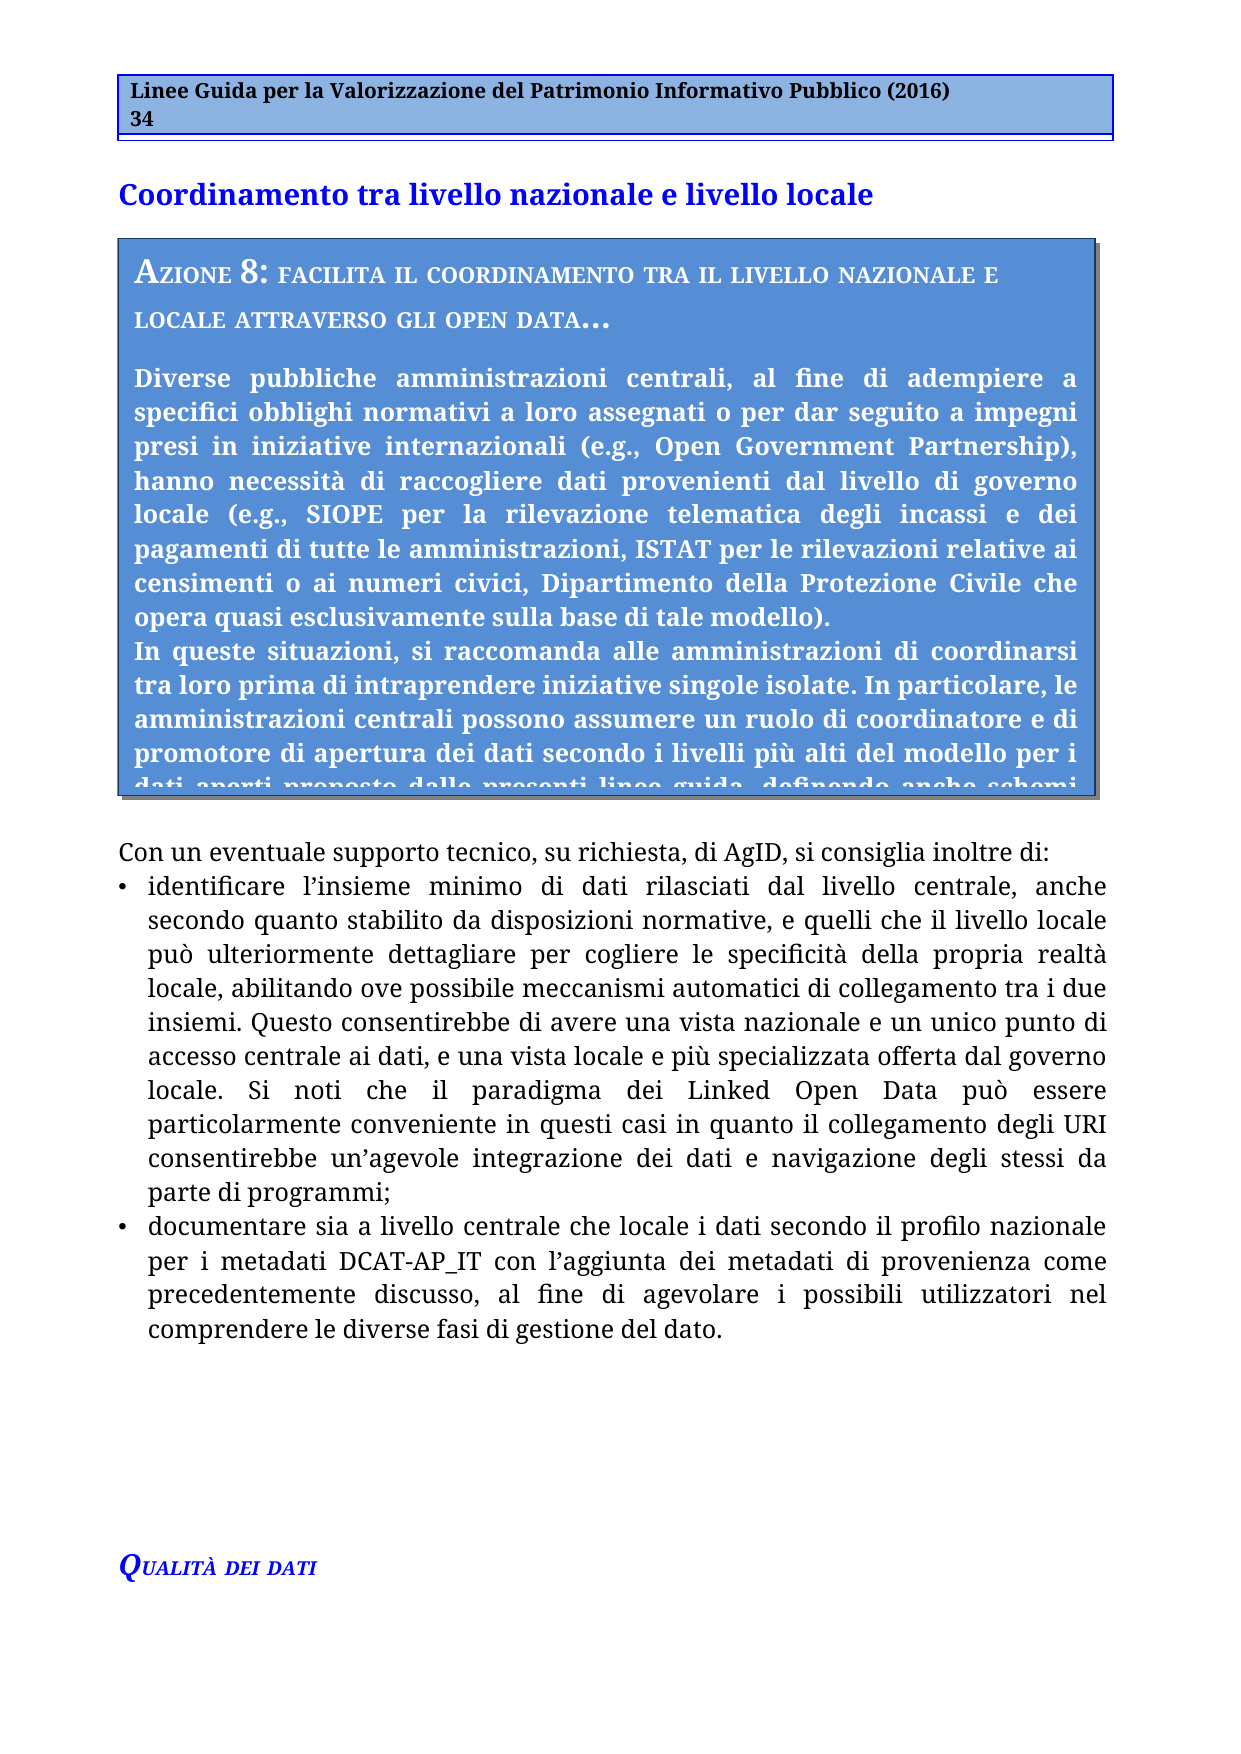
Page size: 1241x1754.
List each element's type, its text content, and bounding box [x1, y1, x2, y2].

list documentare sia a livello centrale che locale i dati secondo il profilo nazionale per i metadati DCAT-AP_IT con l’aggiunta dei metadati di provenienza come precedentemente discusso, al fine di agevolare i possibili utilizzatori nel comprendere le diverse fasi di gestione del dato. [118, 1209, 1108, 1345]
text In queste situazioni, si raccomanda alle amministrazioni di coordinarsi tra loro prima di intraprendere iniziative singole isolate. In particolare, le amministrazioni centrali possono assumere un ruolo di coordinatore e di promotore di apertura dei dati secondo i livelli più alti del modello per i dati aperti proposto dalle presenti linee guida, definendo anche schemi comuni secondo quanto descritto in “Architettura dell’informazione del settore pubblico”. [134, 633, 1079, 787]
subtitle Coordinamento tra livello nazionale e livello locale [118, 174, 1108, 214]
text Azione 8: facilita il coordinamento tra il livello nazionale e locale attraverso gli open data… [134, 247, 1079, 338]
subtitle Qualità dei dati [118, 1544, 1108, 1583]
list identificare l’insieme minimo di dati rilasciati dal livello centrale, anche secondo quanto stabilito da disposizioni normative, e quelli che il livello locale può ulteriormente dettagliare per cogliere le specificità della propria realtà locale, abilitando ove possibile meccanismi automatici di collegamento tra i due insiemi. Questo consentirebbe di avere una vista nazionale e un unico punto di accesso centrale ai dati, e una vista locale e più specializzata offerta dal governo locale. Si noti che il paradigma dei Linked Open Data può essere particolarmente conveniente in questi casi in quanto il collegamento degli URI consentirebbe un’agevole integrazione dei dati e navigazione degli stessi da parte di programmi; [118, 868, 1108, 1209]
text Con un eventuale supporto tecnico, su richiesta, di AgID, si consiglia inoltre di: [118, 834, 1108, 868]
text Diverse pubbliche amministrazioni centrali, al fine di adempiere a specifici obblighi normativi a loro assegnati o per dar seguito a impegni presi in iniziative internazionali (e.g., Open Government Partnership), hanno necessità di raccogliere dati provenienti dal livello di governo locale (e.g., SIOPE per la rilevazione telematica degli incassi e dei pagamenti di tutte le amministrazioni, ISTAT per le rilevazioni relative ai censimenti o ai numeri civici, Dipartimento della Protezione Civile che opera quasi esclusivamente sulla base di tale modello). [134, 361, 1079, 633]
